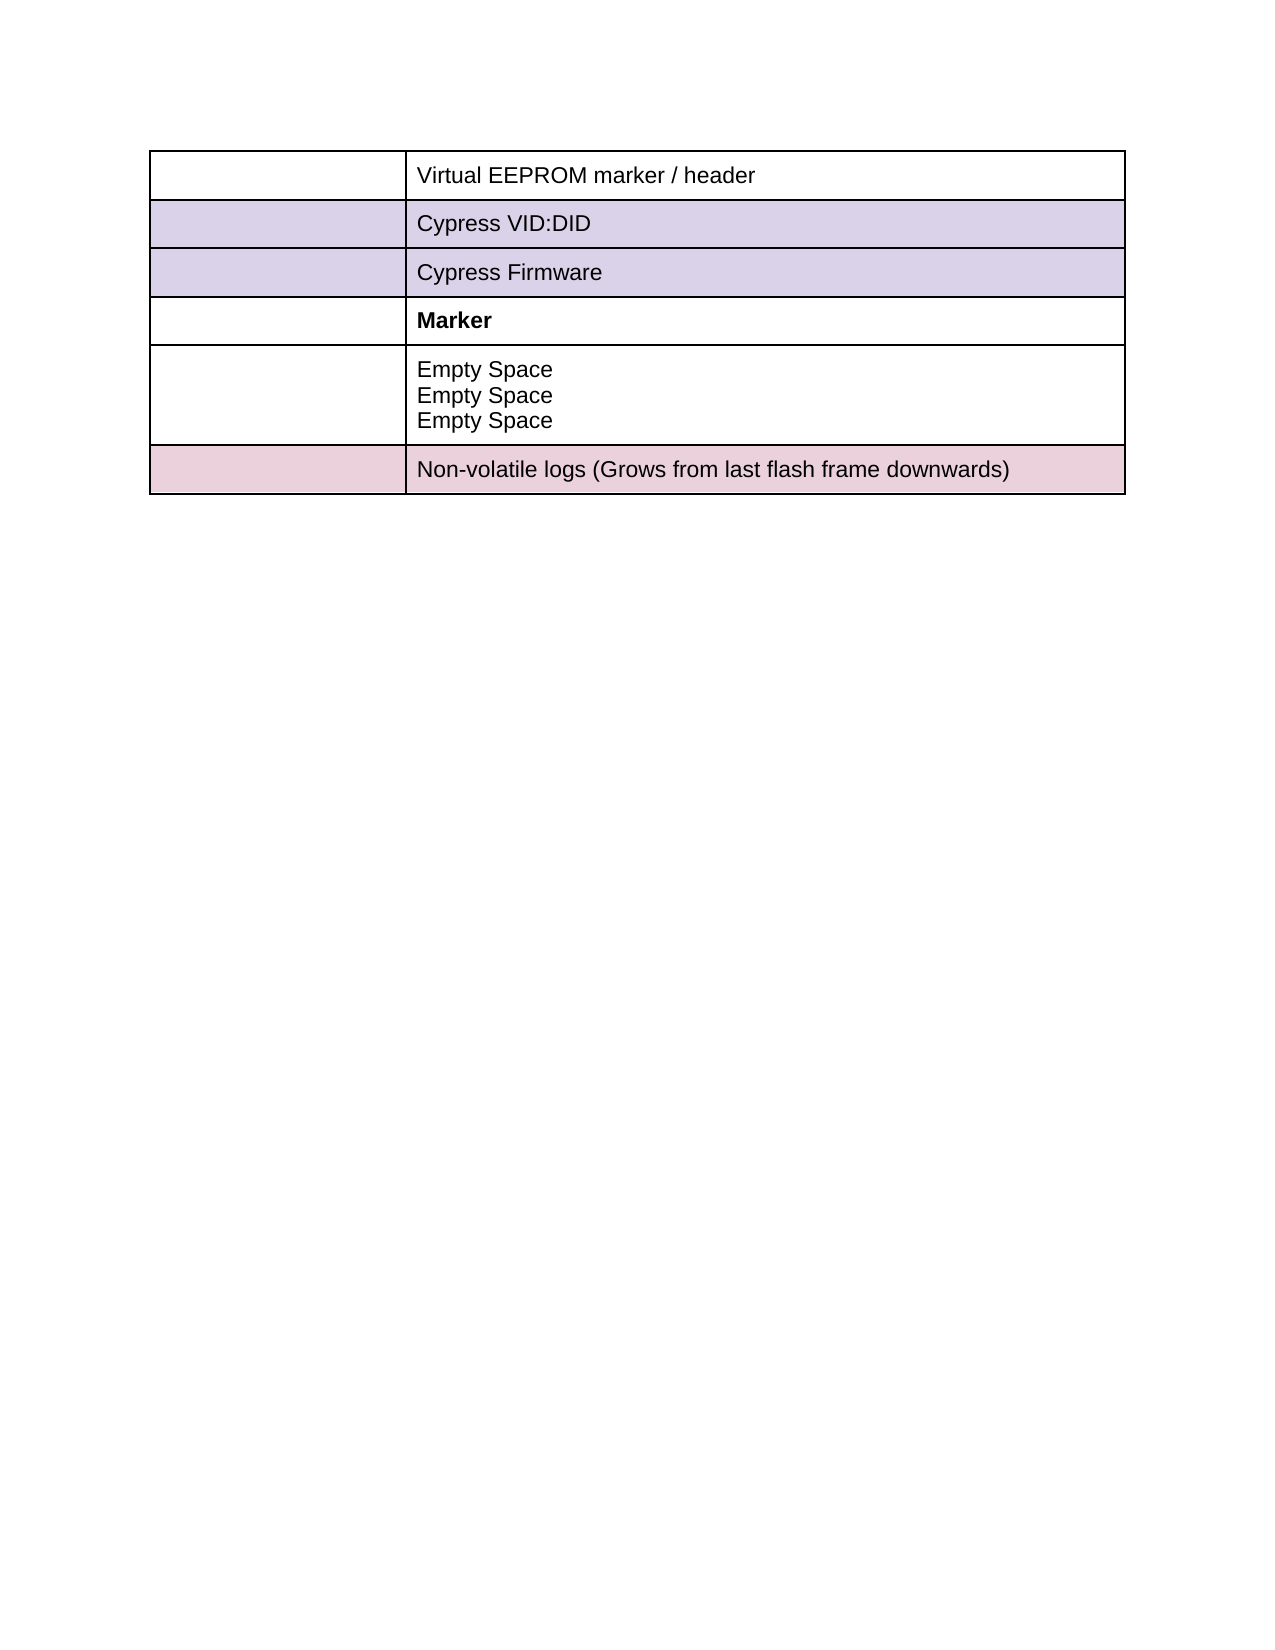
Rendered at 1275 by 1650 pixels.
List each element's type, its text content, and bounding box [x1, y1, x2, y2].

table_cell Cypress VID:DID [407, 201, 1124, 247]
table_cell [151, 152, 405, 198]
table_cell Cypress Firmware [407, 249, 1124, 296]
table_cell [151, 446, 405, 492]
table_cell Virtual EEPROM marker / header [407, 152, 1124, 198]
table_cell [151, 201, 405, 247]
table_cell Empty Space Empty Space Empty Space [407, 346, 1124, 444]
table_cell [151, 249, 405, 296]
table_cell Non-volatile logs (Grows from last flash frame downwards) [407, 446, 1124, 492]
table_cell Marker [407, 298, 1124, 344]
table_cell [151, 346, 405, 444]
table_cell [151, 298, 405, 344]
